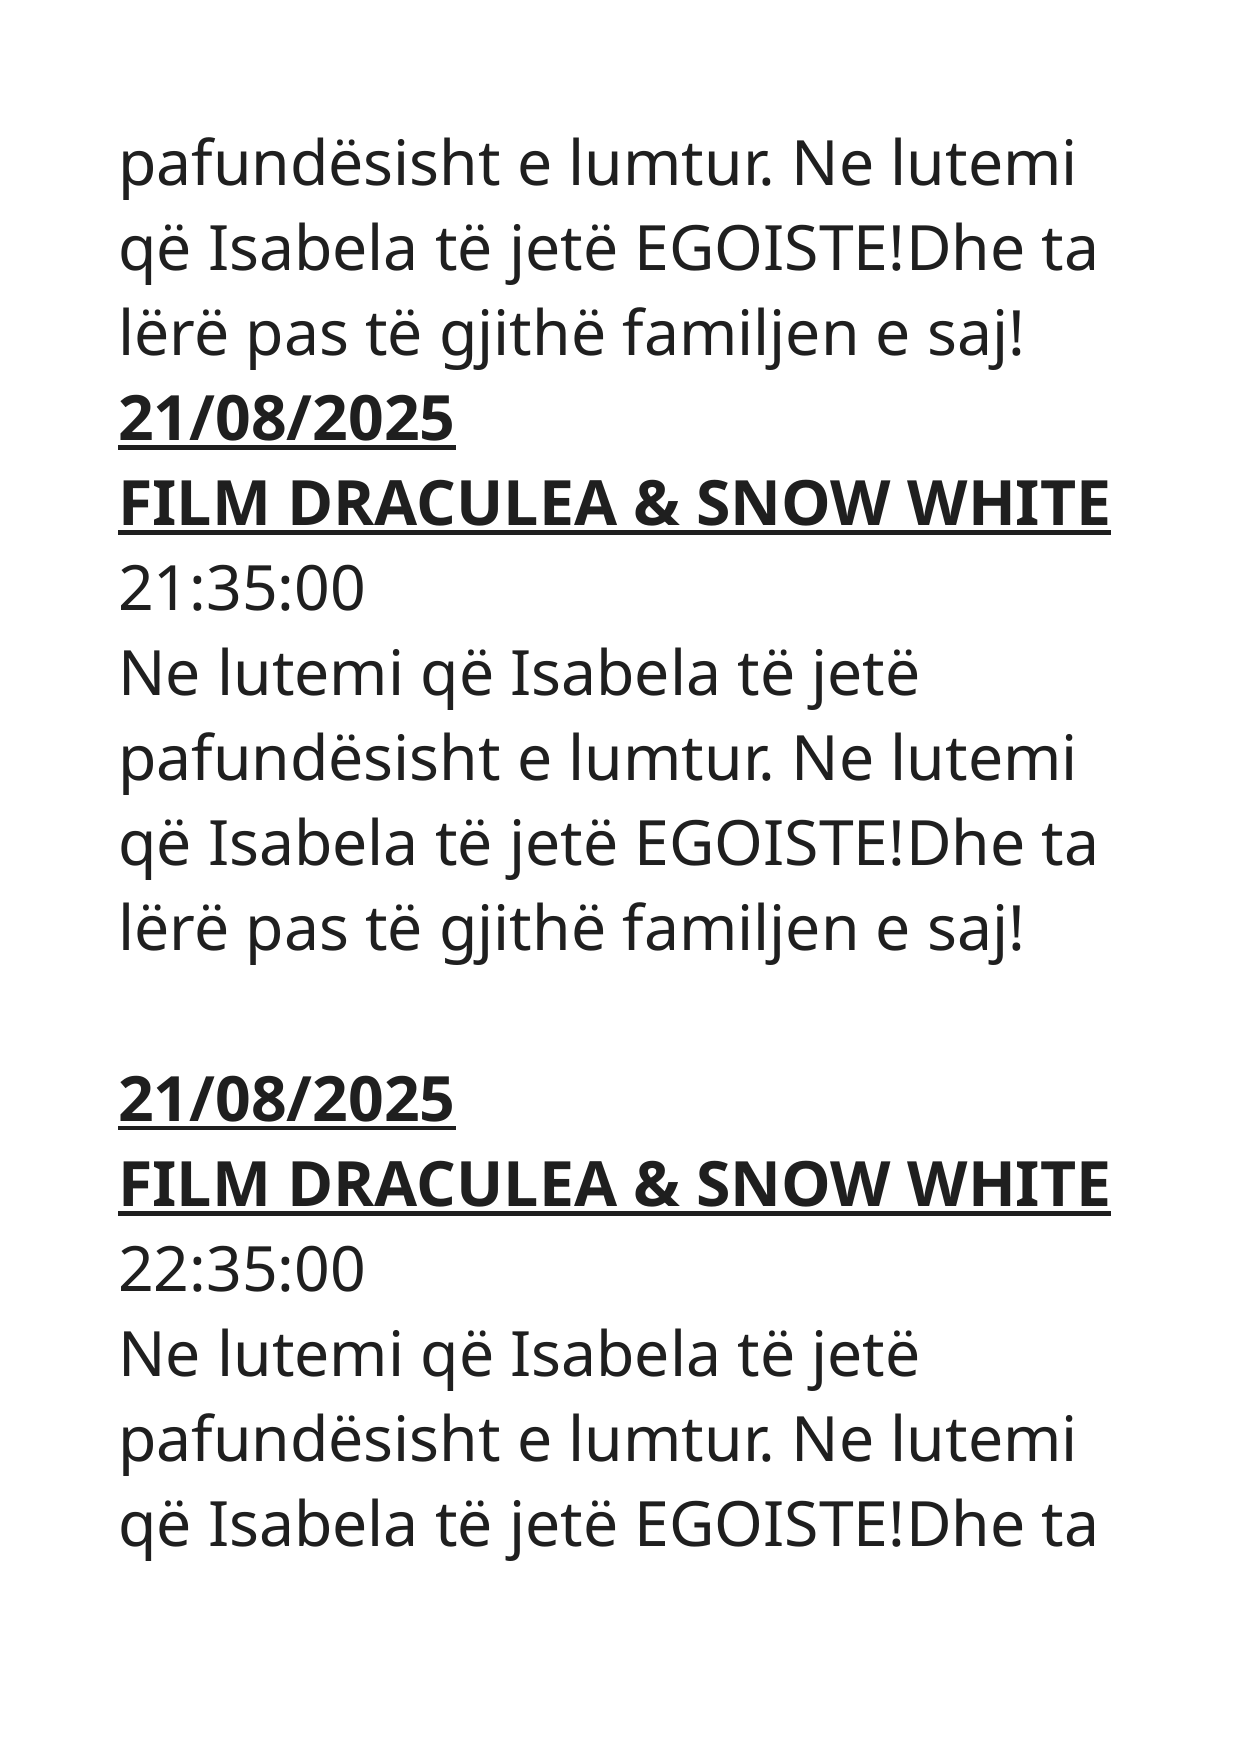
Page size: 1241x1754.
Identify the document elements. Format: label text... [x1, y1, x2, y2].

text pafundësisht e lumtur. Ne lutemi që Isabela të jetë EGOISTE!Dhe ta lërë pas të gjithë familjen e saj! [118, 118, 1122, 373]
text Ne lutemi që Isabela të jetë pafundësisht e lumtur. Ne lutemi që Isabela të jetë EGOISTE!Dhe ta lërë pas të gjithë familjen e saj! [118, 629, 1122, 969]
text 21/08/2025 [118, 1054, 1122, 1139]
text FILM DRACULEA & SNOW WHITE [118, 458, 1122, 544]
text Ne lutemi që Isabela të jetë pafundësisht e lumtur. Ne lutemi që Isabela të jetë EGOISTE!Dhe ta [118, 1309, 1122, 1565]
text 21/08/2025 [118, 373, 1122, 458]
text 21:35:00 [118, 544, 1122, 629]
text 22:35:00 [118, 1224, 1122, 1309]
text FILM DRACULEA & SNOW WHITE [118, 1139, 1122, 1224]
